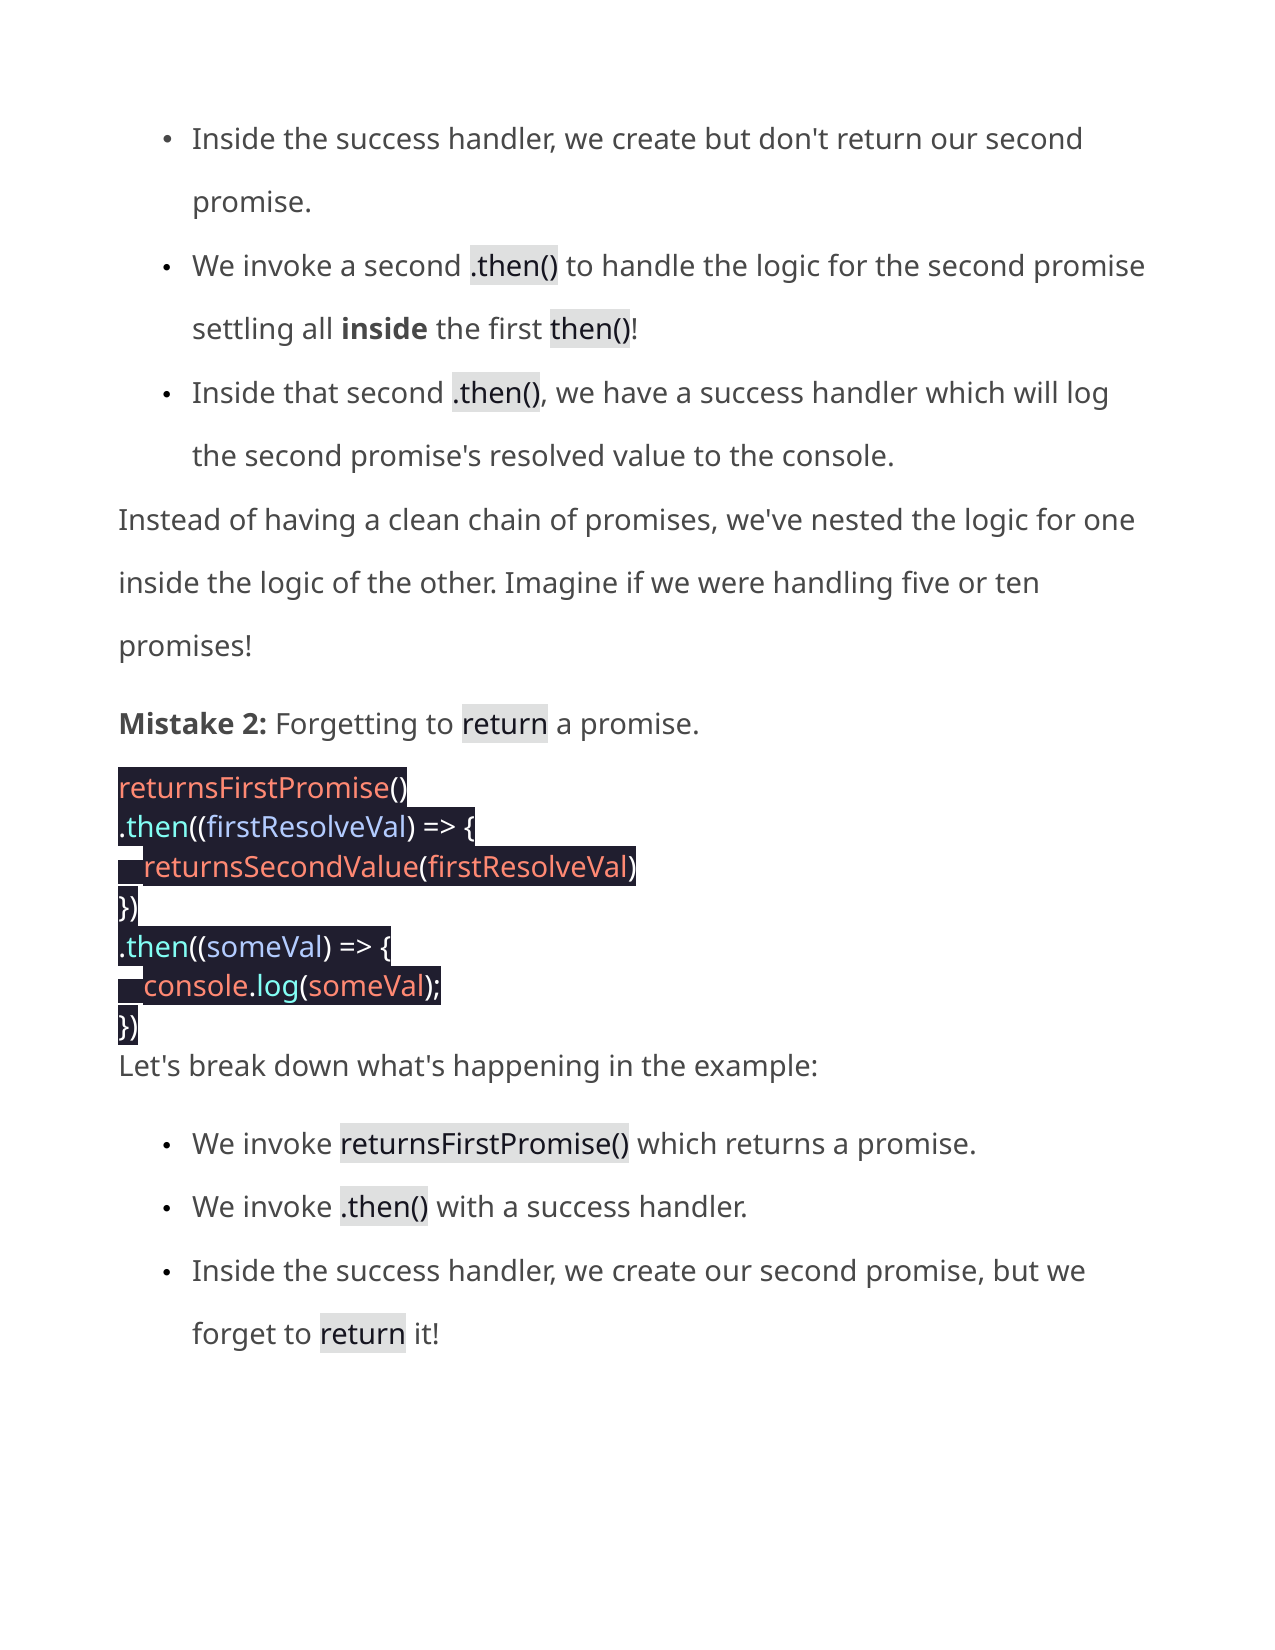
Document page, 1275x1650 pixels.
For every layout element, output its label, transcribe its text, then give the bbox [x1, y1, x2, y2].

text }) [118, 1005, 1157, 1045]
text console.log(someVal); [118, 966, 1157, 1005]
list Inside the success handler, we create but don't return our second promise. [162, 118, 1157, 221]
list We invoke returnsFirstPromise() which returns a promise. [162, 1123, 1157, 1163]
list Inside the success handler, we create our second promise, but we forget to return it! [162, 1250, 1157, 1353]
text }) [118, 886, 1157, 926]
text Let's break down what's happening in the example: [118, 1045, 1157, 1084]
list We invoke .then() with a success handler. [162, 1186, 1157, 1226]
list Inside that second .then(), we have a success handler which will log the second promise's resolved value to the console. [162, 372, 1157, 475]
text returnsSecondValue(firstResolveVal) [118, 846, 1157, 886]
list We invoke a second .then() to handle the logic for the second promise settling all inside the first then()! [162, 245, 1157, 348]
text .then((firstResolveVal) => { [118, 807, 1157, 846]
text Instead of having a clean chain of promises, we've nested the logic for one inside the logic of the other. Imagine if we were handling five or ten promises! [118, 499, 1157, 665]
text returnsFirstPromise() [118, 767, 1157, 807]
text .then((someVal) => { [118, 926, 1157, 966]
text Mistake 2: Forgetting to return a promise. [118, 704, 1157, 743]
